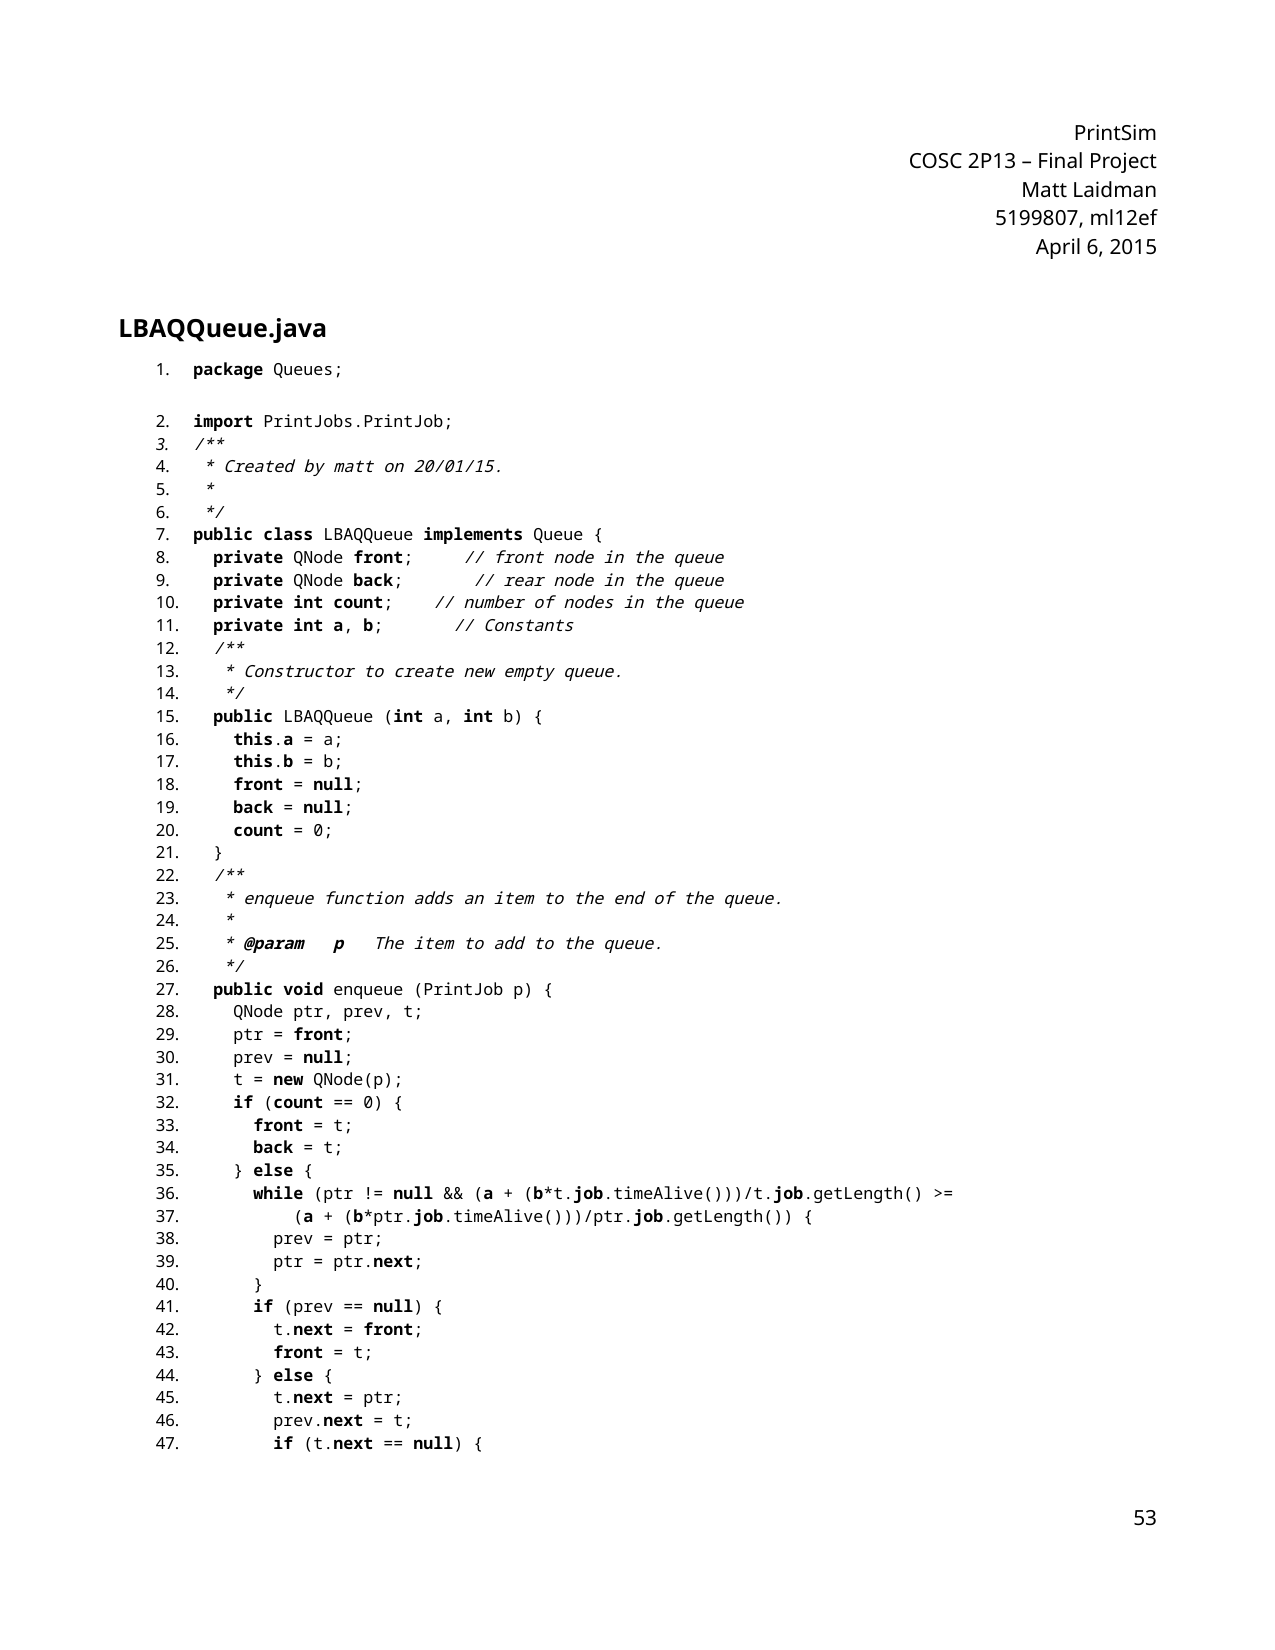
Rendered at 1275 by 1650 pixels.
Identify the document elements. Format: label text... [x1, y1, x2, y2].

list (a + (b*ptr.job.timeAlive()))/ptr.job.getLength()) { [156, 1204, 1157, 1227]
list ptr = ptr.next; [156, 1249, 1157, 1272]
list private int a, b; // Constants [156, 614, 1157, 636]
list private QNode back; // rear node in the queue [156, 568, 1157, 591]
subtitle LBAQQueue.java [118, 311, 1157, 345]
list if (count == 0) { [156, 1091, 1157, 1113]
list private QNode front; // front node in the queue [156, 546, 1157, 568]
list QNode ptr, prev, t; [156, 1000, 1157, 1022]
list } else { [156, 1159, 1157, 1181]
list back = null; [156, 795, 1157, 818]
list * Constructor to create new empty queue. [156, 659, 1157, 682]
list * [156, 909, 1157, 932]
list * enqueue function adds an item to the end of the queue. [156, 886, 1157, 909]
list count = 0; [156, 818, 1157, 841]
list this.b = b; [156, 750, 1157, 773]
list prev = ptr; [156, 1227, 1157, 1249]
list */ [156, 682, 1157, 704]
list public void enqueue (PrintJob p) { [156, 977, 1157, 1000]
list ptr = front; [156, 1022, 1157, 1045]
list t = new QNode(p); [156, 1068, 1157, 1091]
list */ [156, 954, 1157, 977]
list * [156, 477, 1157, 500]
list public LBAQQueue (int a, int b) { [156, 704, 1157, 727]
list prev.next = t; [156, 1408, 1157, 1431]
list while (ptr != null && (a + (b*t.job.timeAlive()))/t.job.getLength() >= [156, 1181, 1157, 1204]
list */ [156, 500, 1157, 523]
list package Queues; [156, 357, 1157, 380]
list private int count; // number of nodes in the queue [156, 591, 1157, 614]
list } else { [156, 1363, 1157, 1386]
list if (t.next == null) { [156, 1431, 1157, 1454]
list back = t; [156, 1136, 1157, 1159]
list /** [156, 863, 1157, 886]
list import PrintJobs.PrintJob; [156, 409, 1157, 432]
list /** [156, 636, 1157, 659]
list this.a = a; [156, 727, 1157, 750]
list front = null; [156, 773, 1157, 795]
list } [156, 1272, 1157, 1295]
list front = t; [156, 1113, 1157, 1136]
list t.next = ptr; [156, 1386, 1157, 1408]
list front = t; [156, 1340, 1157, 1363]
list if (prev == null) { [156, 1295, 1157, 1318]
list prev = null; [156, 1045, 1157, 1068]
list /** [156, 432, 1157, 455]
list t.next = front; [156, 1318, 1157, 1340]
list public class LBAQQueue implements Queue { [156, 523, 1157, 546]
list * Created by matt on 20/01/15. [156, 455, 1157, 477]
list } [156, 841, 1157, 863]
list * @param p The item to add to the queue. [156, 932, 1157, 954]
